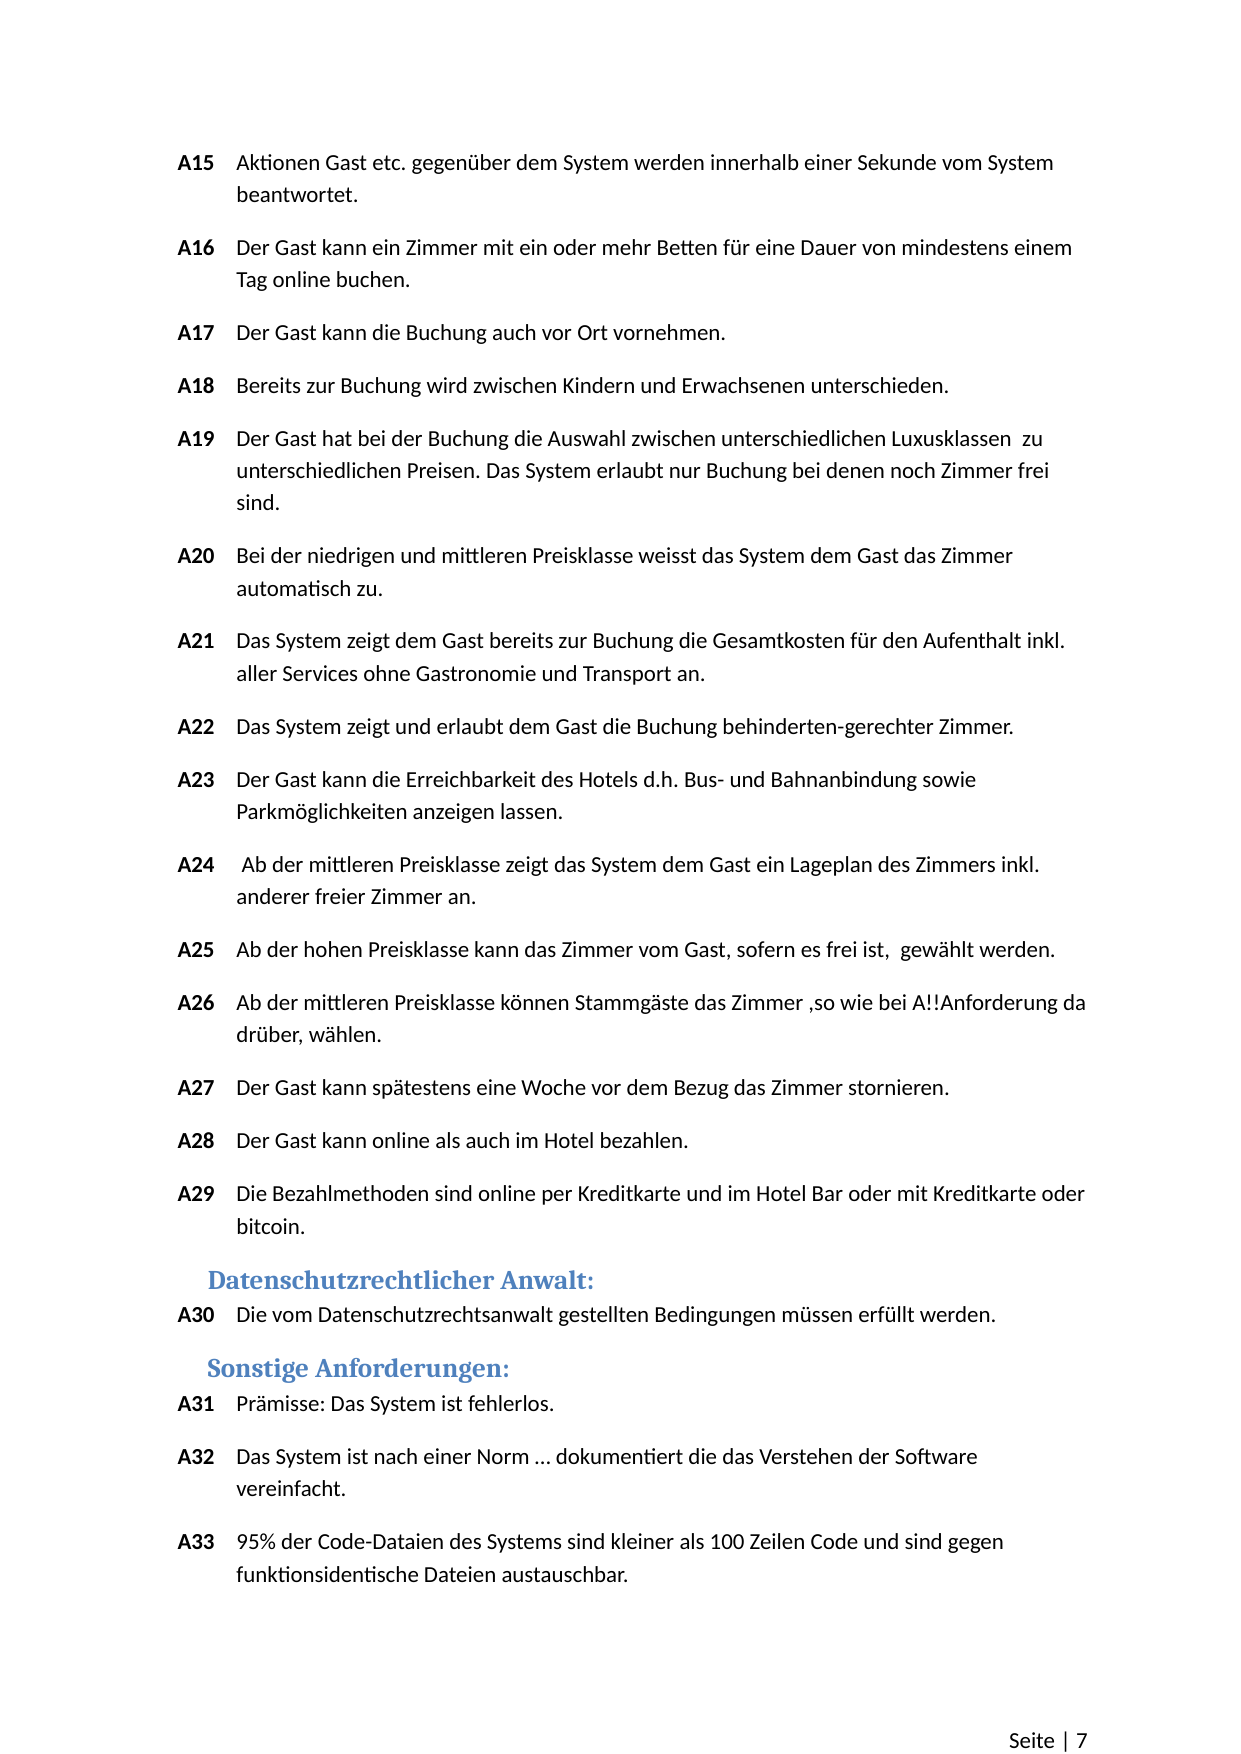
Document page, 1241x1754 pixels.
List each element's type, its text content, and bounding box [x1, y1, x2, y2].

subtitle Der Gast kann die Erreichbarkeit des Hotels d.h. Bus- und Bahnanbindung sowie Parkmöglichkeiten anzeigen lassen. [177, 765, 1093, 825]
subtitle Das System ist nach einer Norm … dokumentiert die das Verstehen der Software vereinfacht. [177, 1442, 1093, 1502]
subtitle Der Gast hat bei der Buchung die Auswahl zwischen unterschiedlichen Luxusklassen zu unterschiedlichen Preisen. Das System erlaubt nur Buchung bei denen noch Zimmer frei sind. [177, 424, 1093, 516]
subtitle Die Bezahlmethoden sind online per Kreditkarte und im Hotel Bar oder mit Kreditkarte oder bitcoin. [177, 1179, 1093, 1240]
subtitle Ab der mittleren Preisklasse zeigt das System dem Gast ein Lageplan des Zimmers inkl. anderer freier Zimmer an. [177, 850, 1093, 910]
subtitle Das System zeigt und erlaubt dem Gast die Buchung behinderten-gerechter Zimmer. [177, 712, 1093, 740]
subtitle Der Gast kann spätestens eine Woche vor dem Bezug das Zimmer stornieren. [177, 1073, 1093, 1102]
subtitle Datenschutzrechtlicher Anwalt: [148, 1265, 1093, 1296]
subtitle Der Gast kann ein Zimmer mit ein oder mehr Betten für eine Dauer von mindestens einem Tag online buchen. [177, 233, 1093, 293]
subtitle Der Gast kann die Buchung auch vor Ort vornehmen. [177, 318, 1093, 346]
subtitle Ab der mittleren Preisklasse können Stammgäste das Zimmer ,so wie bei A!!Anforderung da drüber, wählen. [177, 988, 1093, 1048]
subtitle Ab der hohen Preisklasse kann das Zimmer vom Gast, sofern es frei ist, gewählt werden. [177, 935, 1093, 963]
subtitle 95% der Code-Dataien des Systems sind kleiner als 100 Zeilen Code und sind gegen funktionsidentische Dateien austauschbar. [177, 1527, 1093, 1588]
subtitle Die vom Datenschutzrechtsanwalt gestellten Bedingungen müssen erfüllt werden. [177, 1301, 1093, 1328]
subtitle Sonstige Anforderungen: [148, 1353, 1093, 1385]
subtitle Bei der niedrigen und mittleren Preisklasse weisst das System dem Gast das Zimmer automatisch zu. [177, 541, 1093, 602]
text Aktionen Gast etc. gegenüber dem System werden innerhalb einer Sekunde vom System beantwortet. [177, 148, 1093, 208]
subtitle Bereits zur Buchung wird zwischen Kindern und Erwachsenen unterschieden. [177, 371, 1093, 399]
subtitle Das System zeigt dem Gast bereits zur Buchung die Gesamtkosten für den Aufenthalt inkl. aller Services ohne Gastronomie und Transport an. [177, 627, 1093, 687]
subtitle Prämisse: Das System ist fehlerlos. [177, 1389, 1093, 1417]
subtitle Der Gast kann online als auch im Hotel bezahlen. [177, 1127, 1093, 1154]
